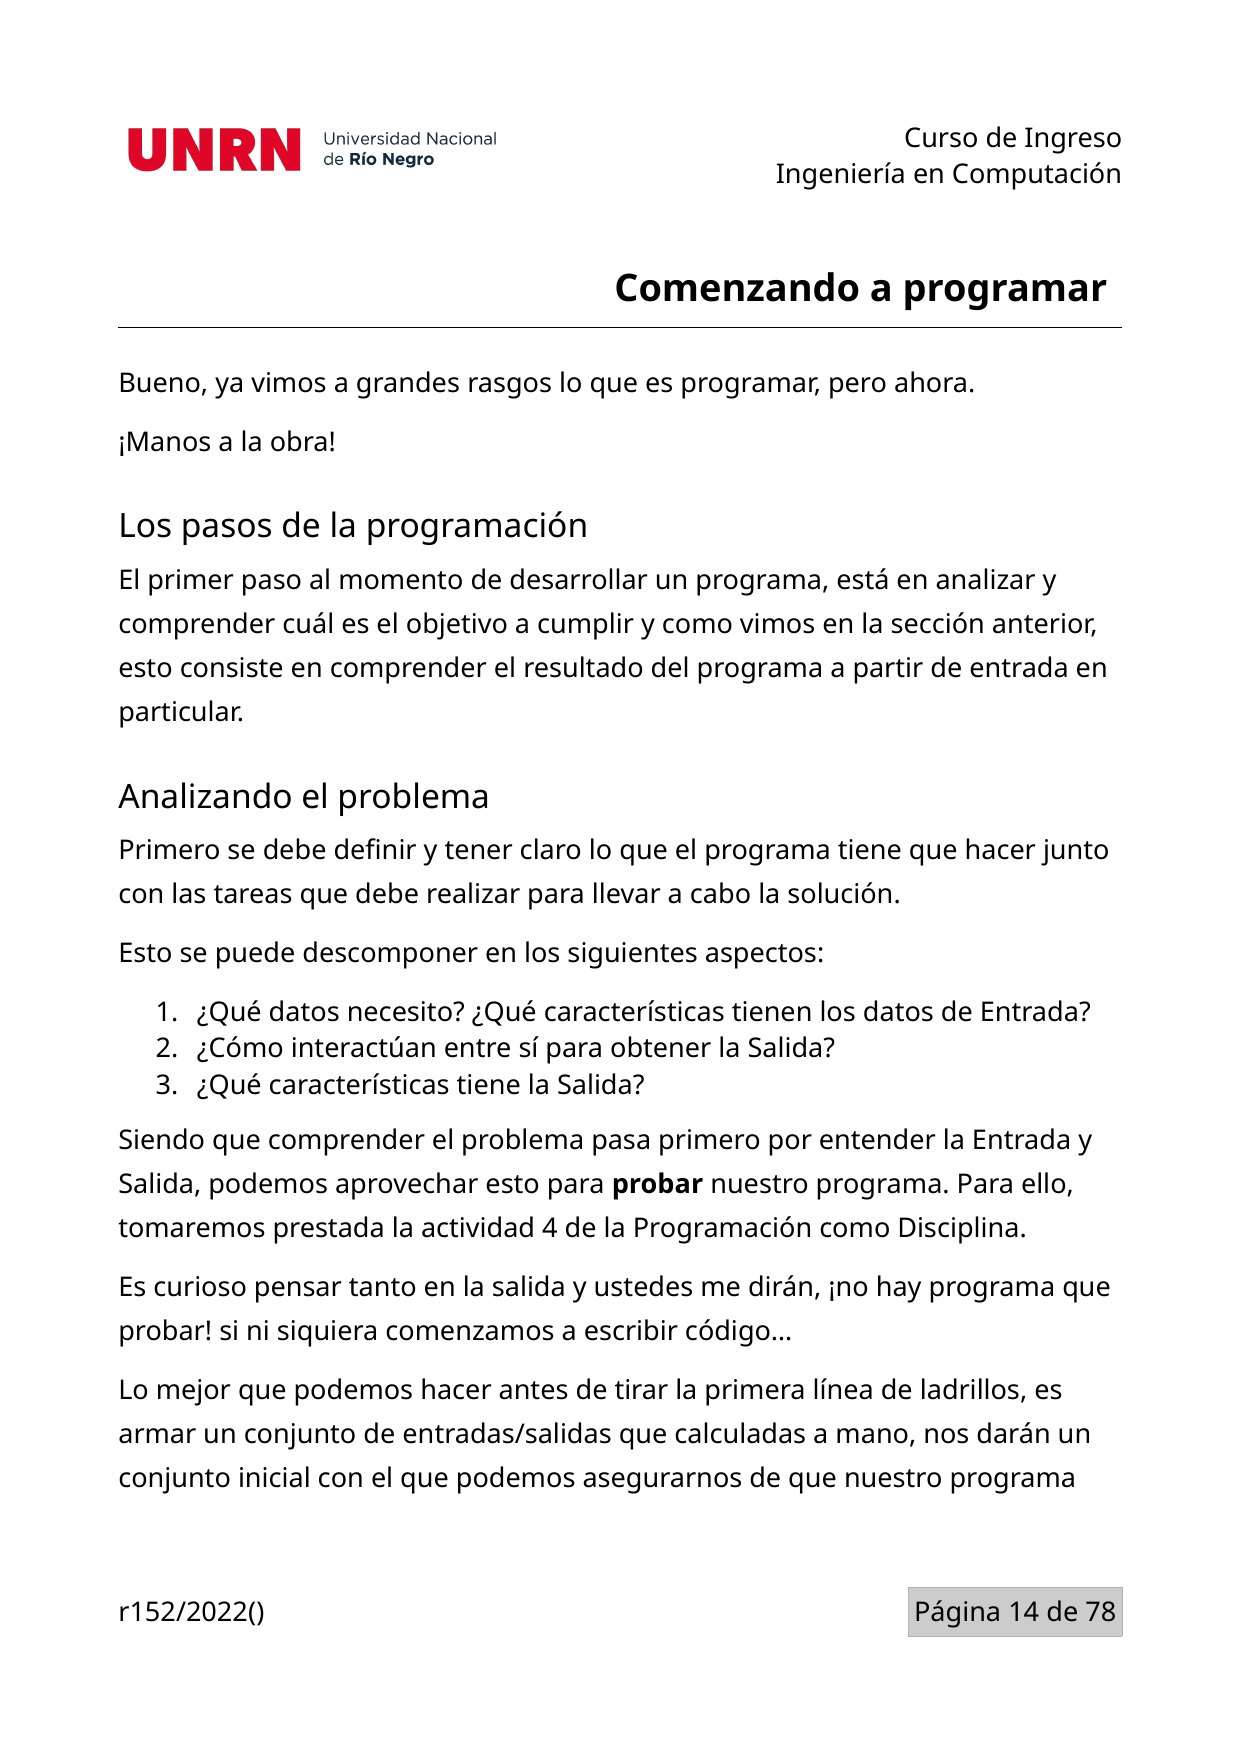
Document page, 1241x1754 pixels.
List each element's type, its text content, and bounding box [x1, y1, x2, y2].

subtitle Analizando el problema [118, 772, 1122, 818]
list ¿Qué características tiene la Salida? [155, 1066, 1122, 1103]
text Esto se puede descomponer en los siguientes aspectos: [118, 933, 1122, 970]
text Siendo que comprender el problema pasa primero por entender la Entrada y Salida, podemos aprovechar esto para probar nuestro programa. Para ello, tomaremos prestada la actividad 4 de la Programación como Disciplina. [118, 1120, 1122, 1246]
list ¿Qué datos necesito? ¿Qué características tienen los datos de Entrada? [155, 992, 1122, 1029]
picture [118, 118, 505, 180]
subtitle Comenzando a programar [118, 246, 1122, 327]
list ¿Cómo interactúan entre sí para obtener la Salida? [155, 1029, 1122, 1066]
text Primero se debe definir y tener claro lo que el programa tiene que hacer junto con las tareas que debe realizar para llevar a cabo la solución. [118, 830, 1122, 911]
text Bueno, ya vimos a grandes rasgos lo que es programar, pero ahora. [118, 363, 1122, 400]
text El primer paso al momento de desarrollar un programa, está en analizar y comprender cuál es el objetivo a cumplir y como vimos en la sección anterior, esto consiste en comprender el resultado del programa a partir de entrada en particular. [118, 560, 1122, 729]
text Es curioso pensar tanto en la salida y ustedes me dirán, ¡no hay programa que probar! si ni siquiera comenzamos a escribir código… [118, 1267, 1122, 1348]
text ¡Manos a la obra! [118, 422, 1122, 459]
subtitle Los pasos de la programación [118, 502, 1122, 548]
text Lo mejor que podemos hacer antes de tirar la primera línea de ladrillos, es armar un conjunto de entradas/salidas que calculadas a mano, nos darán un conjunto inicial con el que podemos asegurarnos de que nuestro programa [118, 1370, 1122, 1496]
